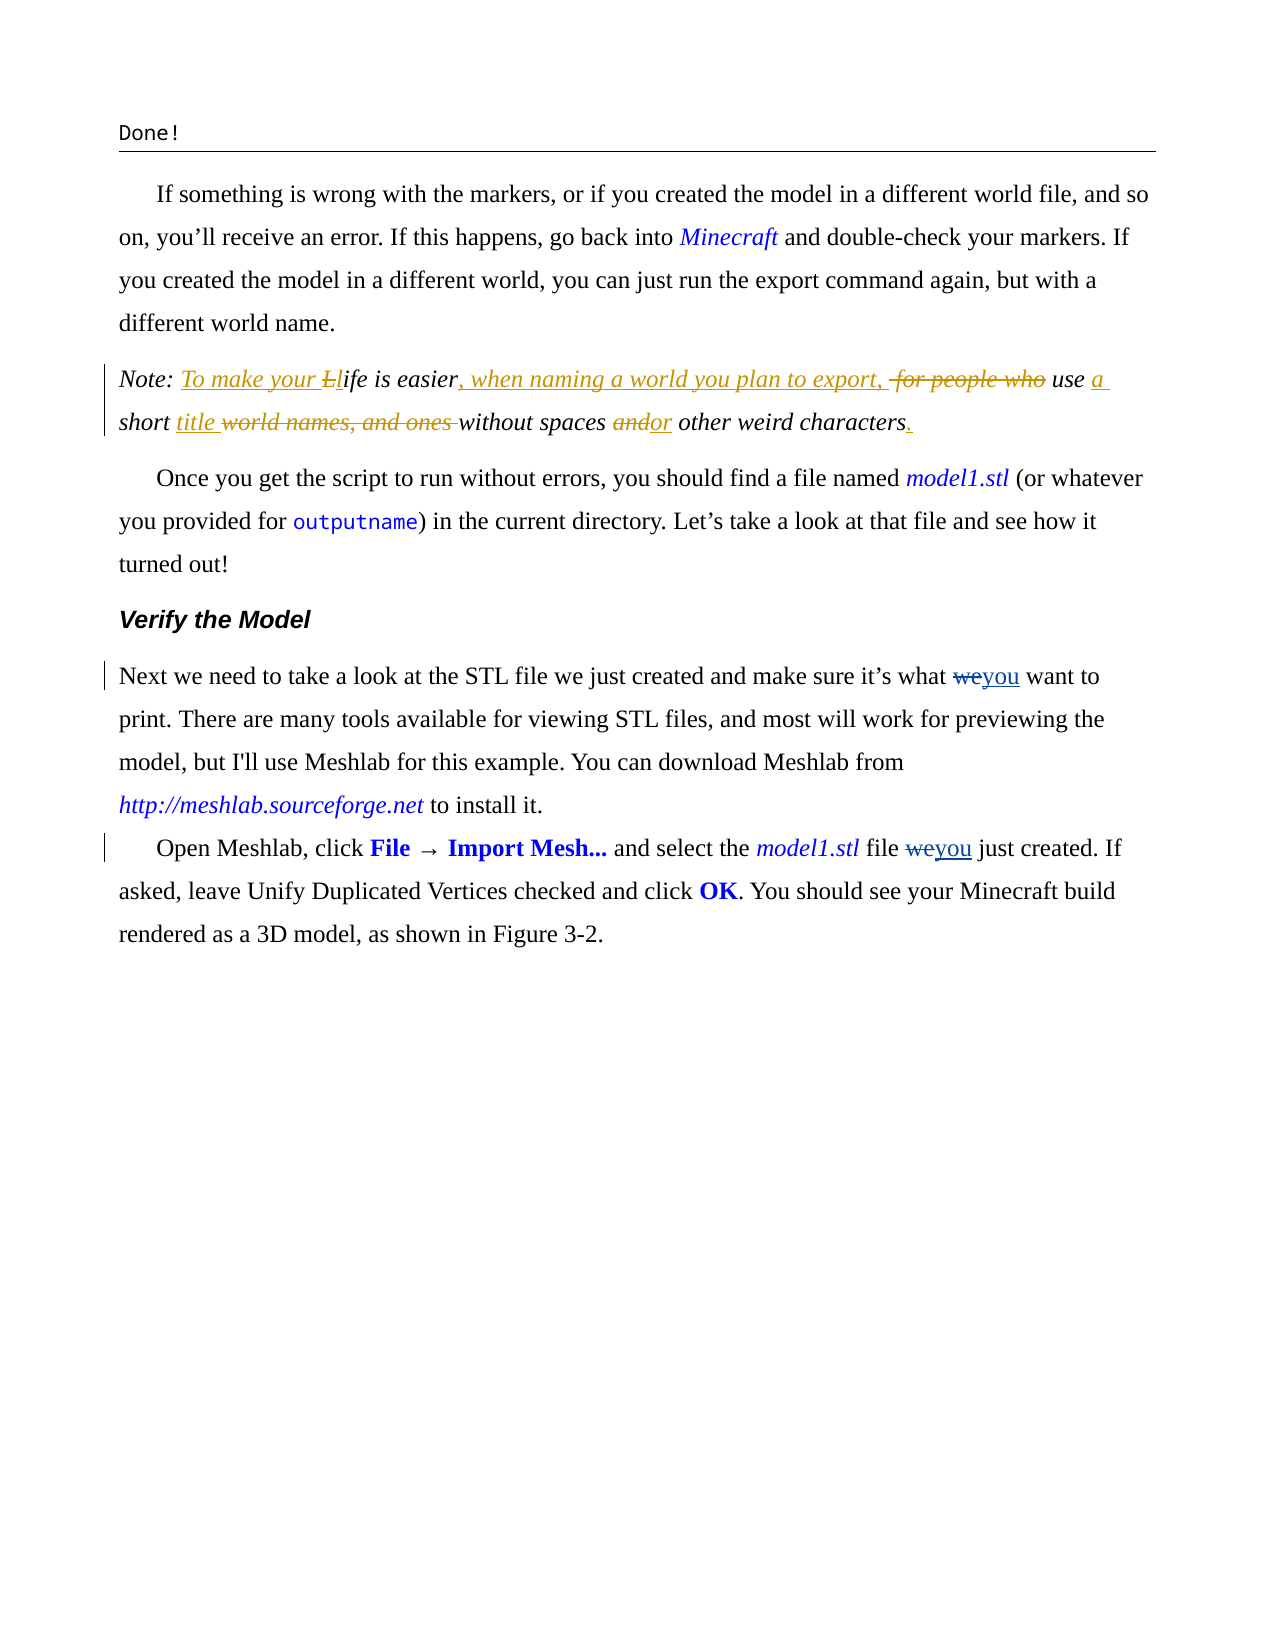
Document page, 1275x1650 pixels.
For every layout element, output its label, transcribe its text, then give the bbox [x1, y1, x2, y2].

text If something is wrong with the markers, or if you created the model in a different world file, and so on, you’ll receive an error. If this happens, go back into Minecraft and double-check your markers. If you created the model in a different world, you can just run the export command again, but with a different world name. [118, 179, 1156, 337]
text Once you get the script to run without errors, you should find a file named model1.stl (or whatever you provided for outputname) in the current directory. Let’s take a look at that file and see how it turned out! [118, 463, 1156, 578]
text Next we need to take a look at the STL file we just created and make sure it’s what you want to print. There are many tools available for viewing STL files, and most will work for previewing the model, but I'll use Meshlab for this example. You can download Meshlab from http://meshlab.sourceforge.net to install it. [118, 661, 1156, 819]
text Verify the Model [118, 605, 1156, 634]
text Open Meshlab, click File → Import Mesh... and select the model1.stl file you just created. If asked, leave Unify Duplicated Vertices checked and click OK. You should see your Minecraft build rendered as a 3D model, as shown in Figure 3-2. [118, 833, 1156, 948]
text Done! [118, 118, 1156, 152]
text Note: To make your life is easier, when naming a world you plan to export, use a short title without spaces or other weird characters. [118, 364, 1156, 436]
